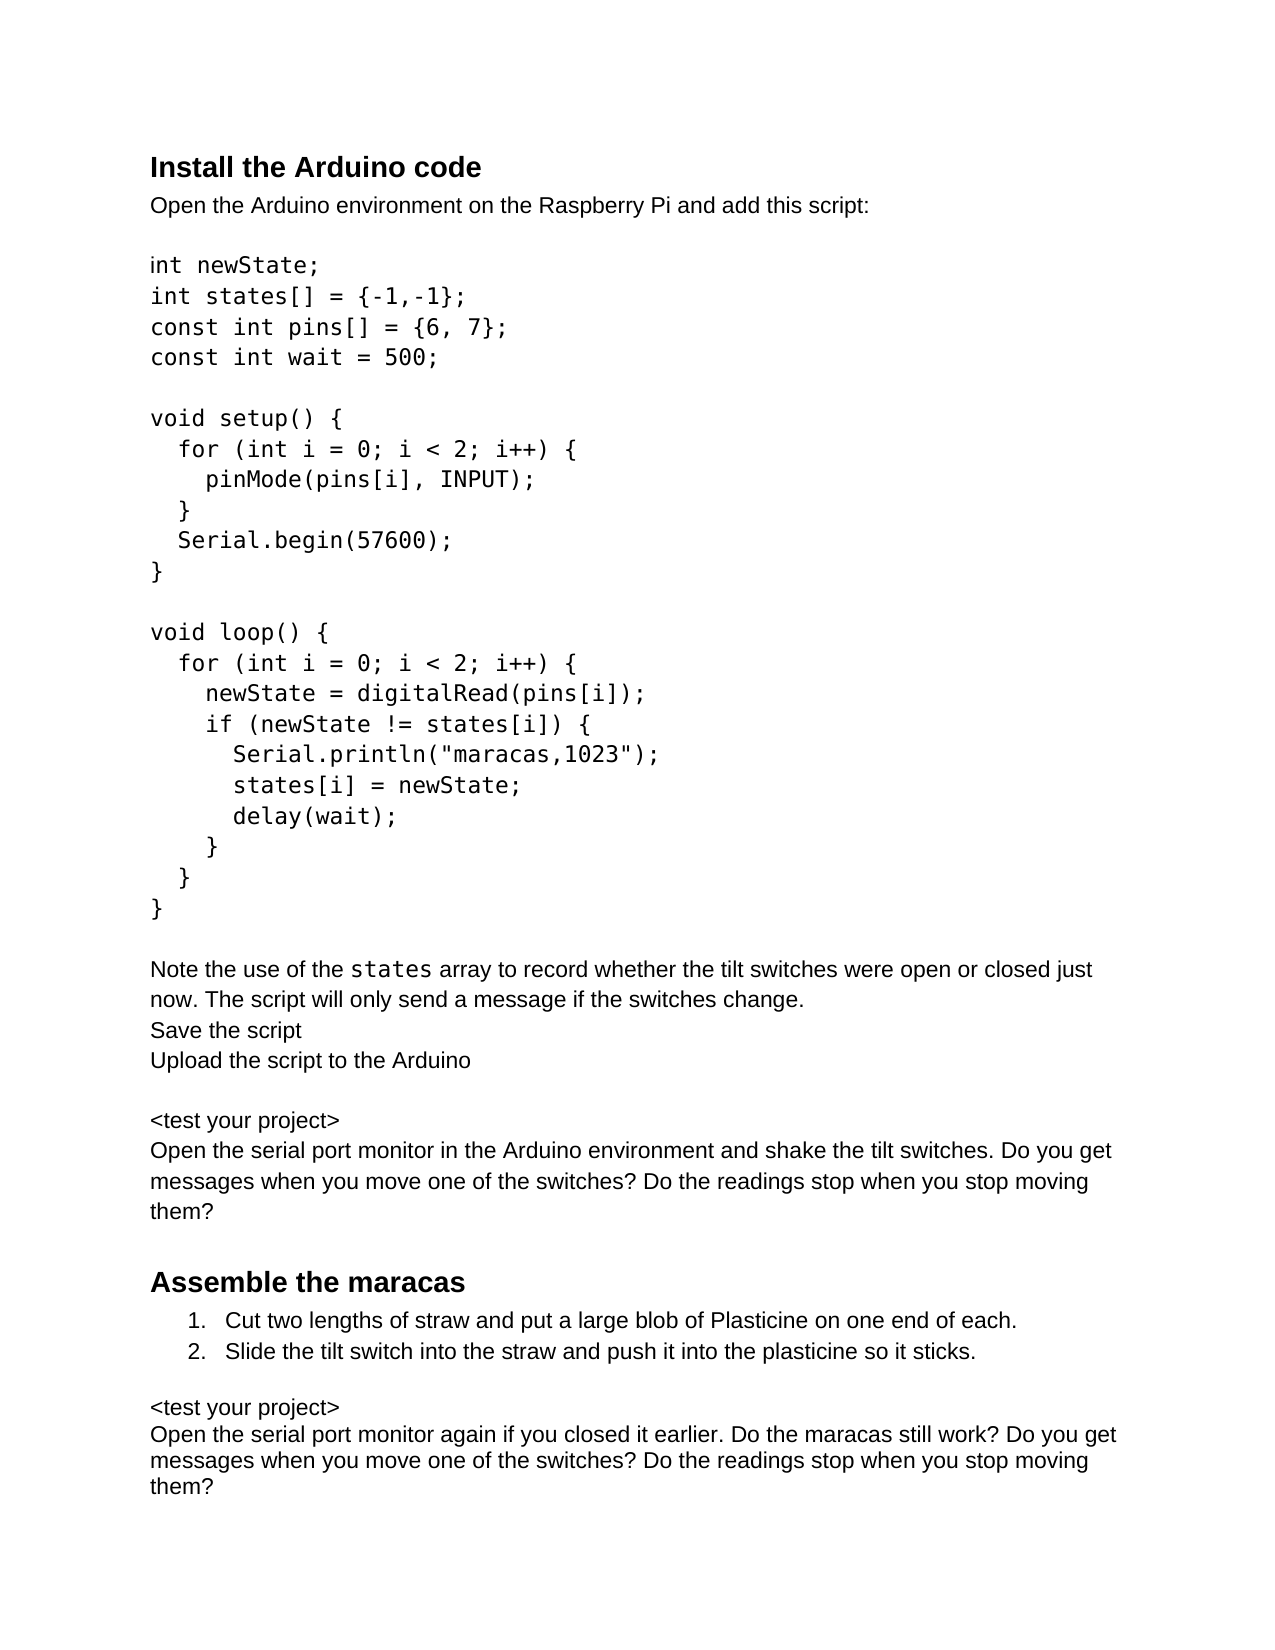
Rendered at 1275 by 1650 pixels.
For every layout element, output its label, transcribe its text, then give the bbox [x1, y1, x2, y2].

list Slide the tilt switch into the straw and push it into the plasticine so it sticks. [187, 1338, 1125, 1364]
text Open the serial port monitor in the Arduino environment and shake the tilt switches. Do you get messages when you move one of the switches? Do the readings stop when you stop moving them? [150, 1137, 1125, 1224]
text } [150, 558, 1125, 585]
text Note the use of the states array to record whether the tilt switches were open or closed just now. The script will only send a message if the switches change. [150, 956, 1125, 1013]
text } [150, 497, 1125, 524]
text for (int i = 0; i < 2; i++) { [150, 650, 1125, 676]
text Upload the script to the Arduino [150, 1047, 1125, 1073]
text Serial.println("maracas,1023"); [150, 742, 1125, 768]
text Open the serial port monitor again if you closed it earlier. Do the maracas still work? Do you get messages when you move one of the switches? Do the readings stop when you stop moving them? [150, 1421, 1125, 1499]
text const int pins[] = {6, 7}; [150, 314, 1125, 340]
text pinMode(pins[i], INPUT); [150, 466, 1125, 493]
text } [150, 864, 1125, 891]
text Open the Arduino environment on the Raspberry Pi and add this script: [150, 192, 1125, 218]
text delay(wait); [150, 803, 1125, 829]
text const int wait = 500; [150, 344, 1125, 371]
list Cut two lengths of straw and put a large blob of Plasticine on one end of each. [187, 1307, 1125, 1334]
subtitle Install the Arduino code [150, 150, 1125, 183]
text int states[] = {-1,-1}; [150, 283, 1125, 310]
text Save the script [150, 1017, 1125, 1043]
text void setup() { [150, 405, 1125, 432]
text Serial.begin(57600); [150, 528, 1125, 554]
text } [150, 895, 1125, 921]
text void loop() { [150, 619, 1125, 646]
text newState = digitalRead(pins[i]); [150, 680, 1125, 707]
text <test your project> [150, 1394, 1125, 1421]
text } [150, 833, 1125, 860]
text states[i] = newState; [150, 772, 1125, 799]
text for (int i = 0; i < 2; i++) { [150, 436, 1125, 462]
subtitle Assemble the maracas [150, 1266, 1125, 1299]
text int newState; [150, 252, 1125, 279]
text <test your project> [150, 1107, 1125, 1133]
text if (newState != states[i]) { [150, 711, 1125, 738]
